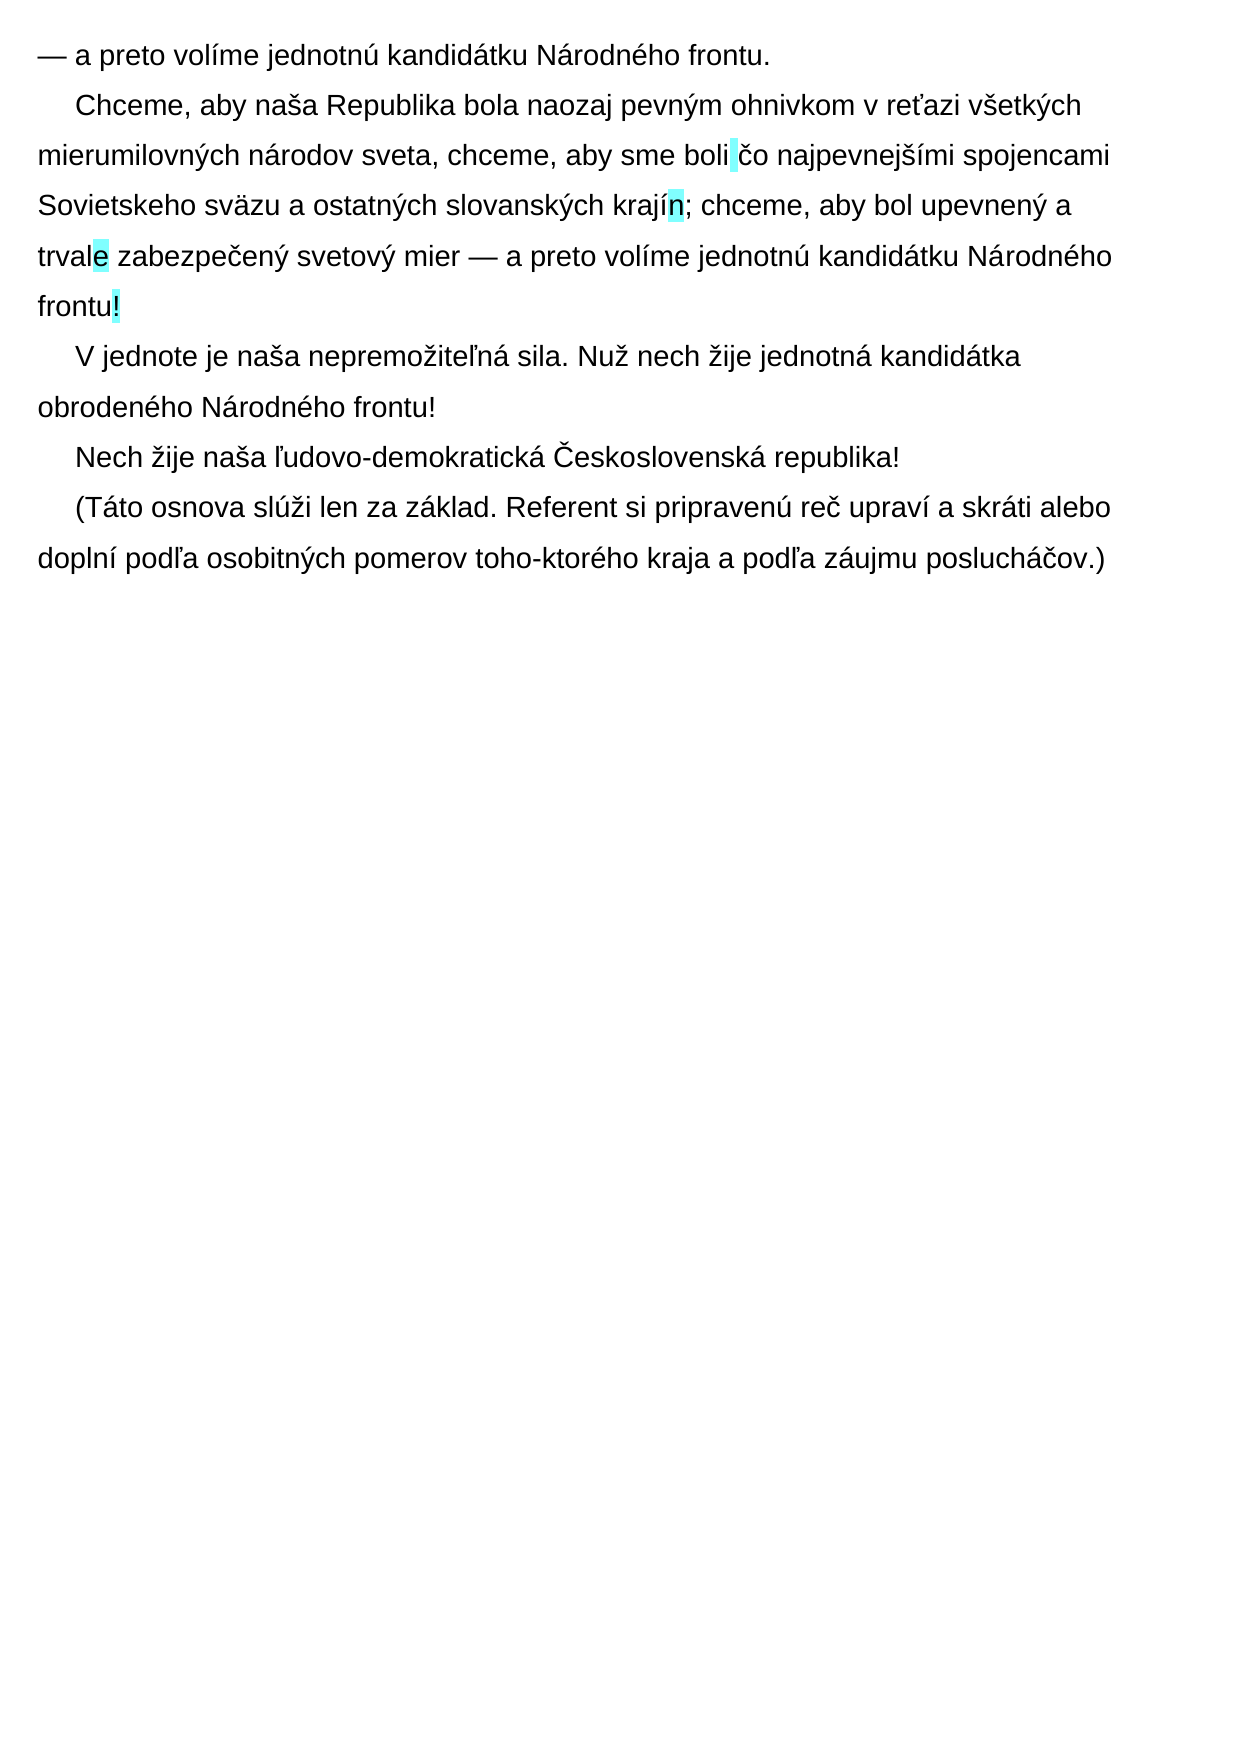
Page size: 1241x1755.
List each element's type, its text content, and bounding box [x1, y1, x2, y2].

text V jednote je naša nepremožiteľná sila. Nuž nech žije jednotná kandidátka obrodeného Ná­rodného frontu! [37, 339, 1130, 423]
text (Táto osnova slúži len za základ. Referent si pripravenú reč upraví a skráti alebo doplní po­dľa osobitných pomerov toho-ktorého kraja a podľa záujmu poslucháčov.) [37, 490, 1130, 574]
text Chceme, aby naša Republika bola naozaj pevným ohnivkom v reťazi všetkých mierumi­lovných národov sveta, chceme, aby sme boli čo najpevnejšími spojencami Sovietskeho sväzu a ostatných slovanských krajín; chceme, aby bol upevnený a trvale zabezpečený svetový mier — a preto volíme jednotnú kandidátku Ná­rodného frontu! [37, 88, 1130, 323]
text — a preto volíme jednotnú kandidátku Národného frontu. [37, 37, 1130, 71]
text Nech žije naša ľudovo-demokratická Česko­slovenská republika! [37, 440, 1130, 473]
